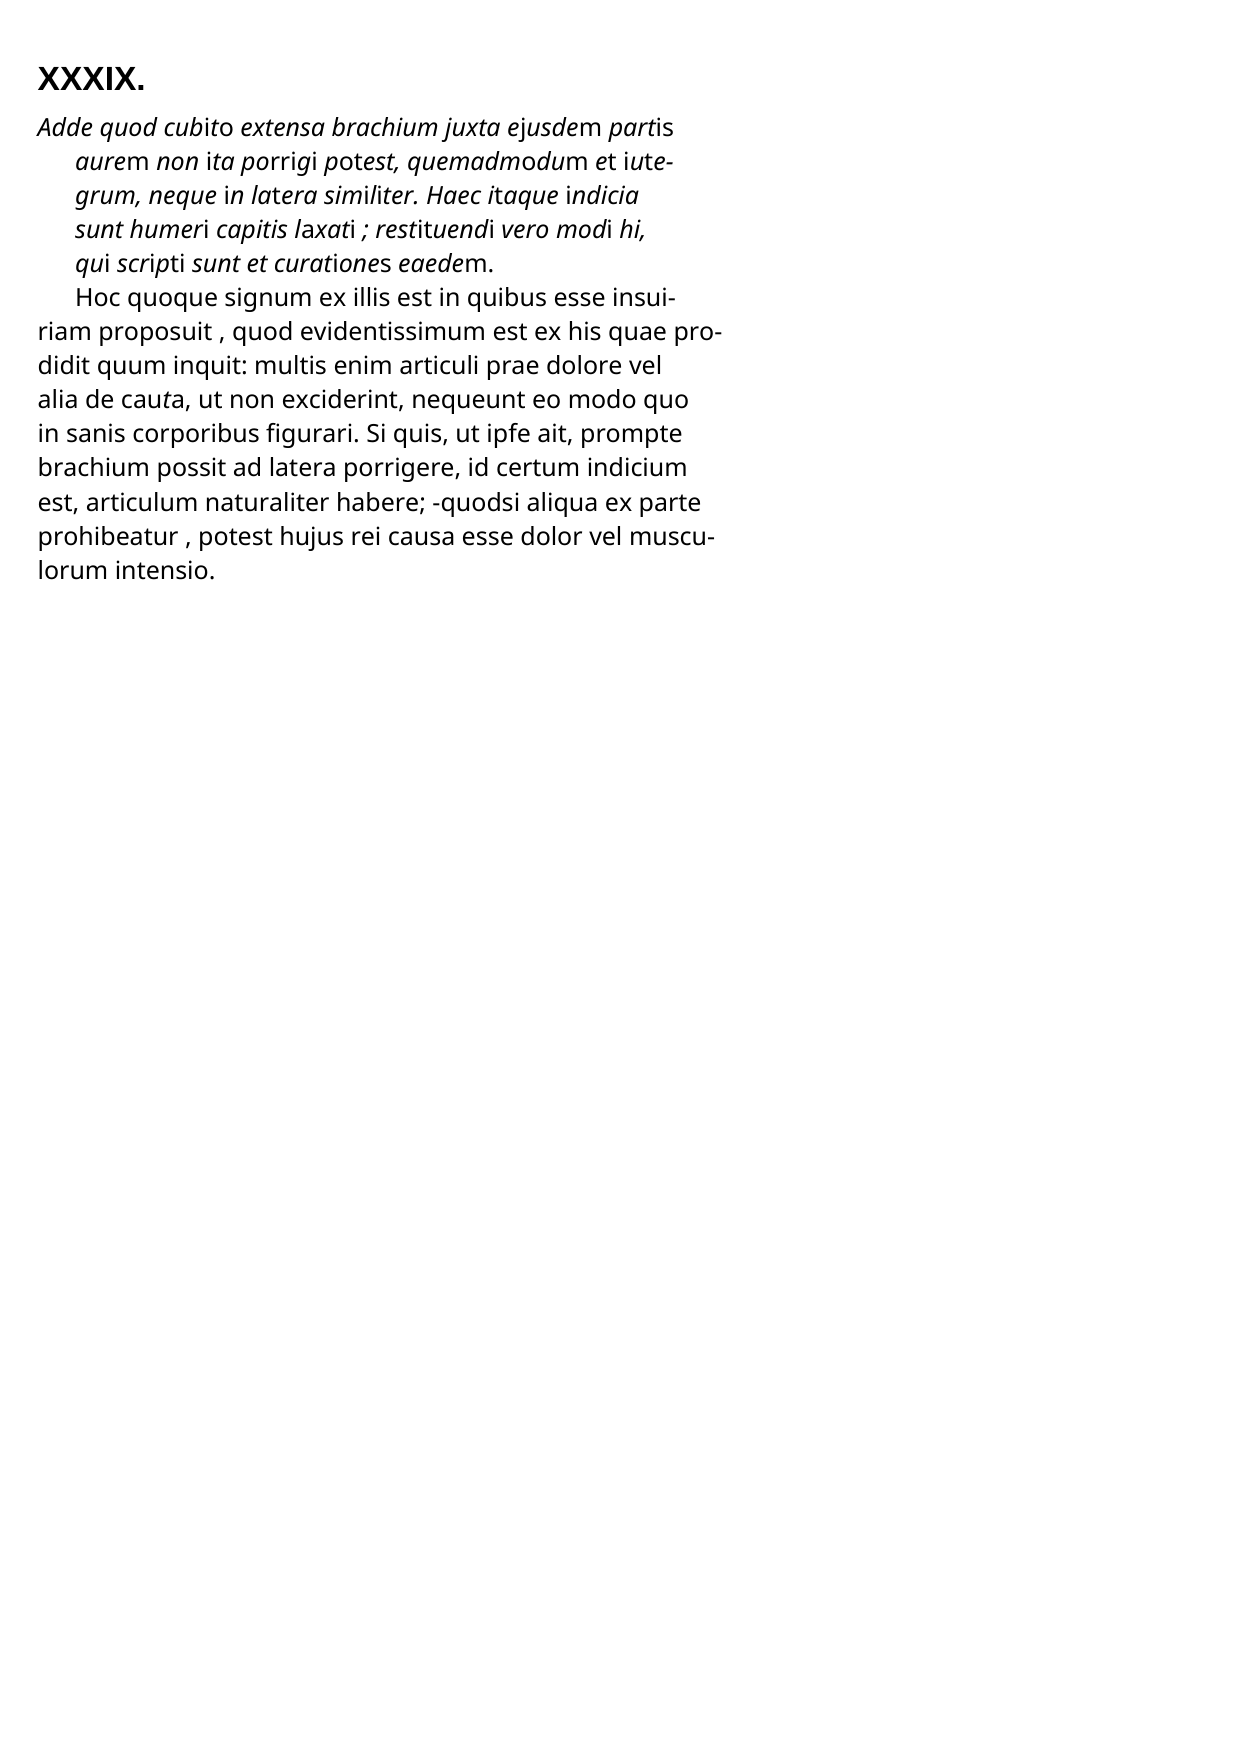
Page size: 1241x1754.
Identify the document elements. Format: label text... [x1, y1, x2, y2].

text Adde quod cubito extensa brachium juxta ejusdem partis aurem non ita porrigi potest, quemadmodum et iute- grum, neque in latera similiter. Haec itaque indicia sunt humeri capitis laxati ; restituendi vero modi hi, qui scripti sunt et curationes eaedem. [37, 109, 1203, 280]
text Hoc quoque signum ex illis est in quibus esse insui- riam proposuit , quod evidentissimum est ex his quae pro- didit quum inquit: multis enim articuli prae dolore vel alia de cauta, ut non exciderint, nequeunt eo modo quo in sanis corporibus figurari. Si quis, ut ipfe ait, prompte brachium possit ad latera porrigere, id certum indicium est, articulum naturaliter habere; -quodsi aliqua ex parte prohibeatur , potest hujus rei causa esse dolor vel muscu- lorum intensio. [37, 280, 1203, 586]
subtitle XXXIX. [37, 58, 1203, 97]
